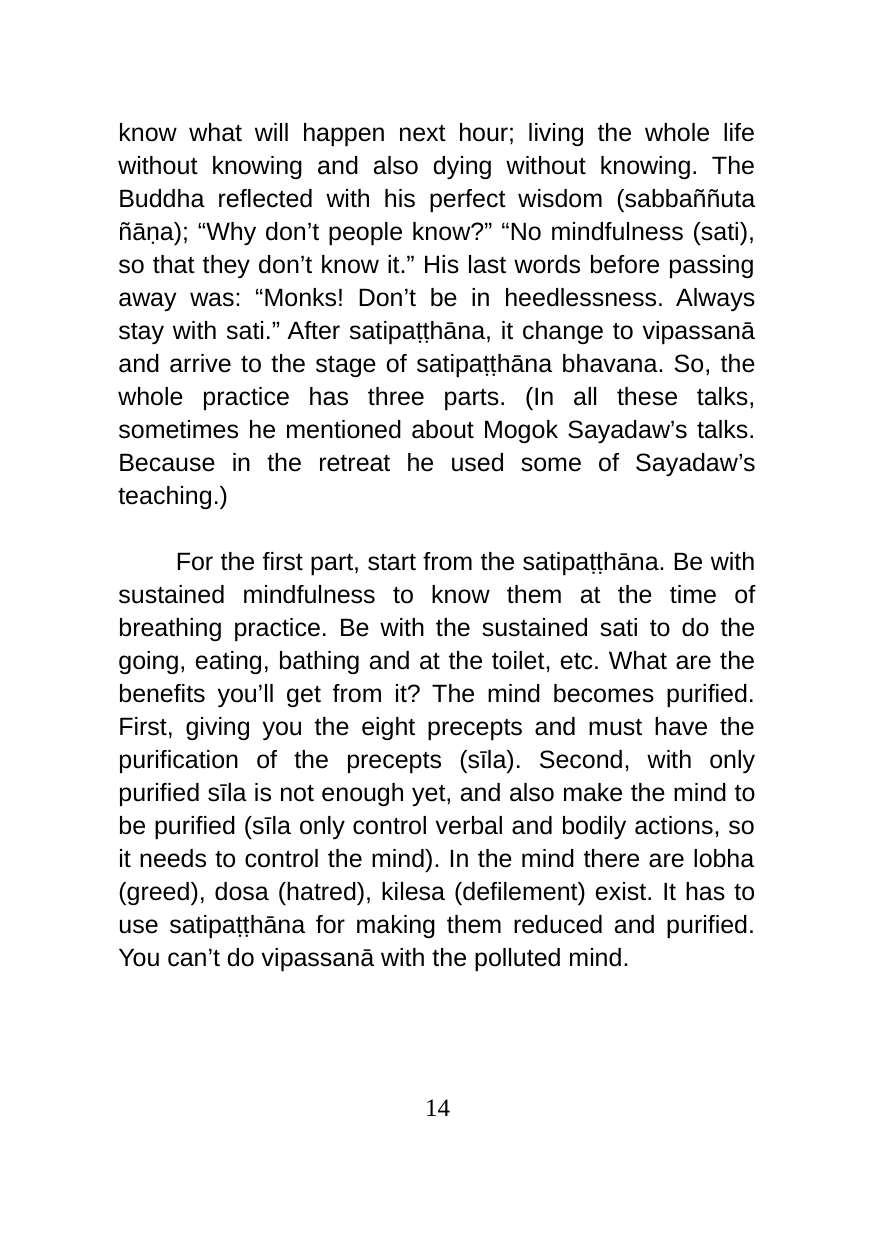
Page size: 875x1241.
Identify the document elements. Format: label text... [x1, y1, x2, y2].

text know what will happen next hour; living the whole life without knowing and also dying without knowing. The Buddha reflected with his perfect wisdom (sabbaññuta ñāṇa); “Why don’t people know?” “No mindfulness (sati), so that they don’t know it.” His last words before passing away was: “Monks! Don’t be in heedlessness. Always stay with sati.” After satipaṭṭhāna, it change to vipassanā and arrive to the stage of satipaṭṭhāna bhavana. So, the whole practice has three parts. (In all these talks, sometimes he mentioned about Mogok Sayadaw’s talks. Because in the retreat he used some of Sayadaw’s teaching.) [118, 118, 756, 510]
text For the first part, start from the satipaṭṭhāna. Be with sustained mindfulness to know them at the time of breathing practice. Be with the sustained sati to do the going, eating, bathing and at the toilet, etc. What are the benefits you’ll get from it? The mind becomes purified. First, giving you the eight precepts and must have the purification of the precepts (sīla). Second, with only purified sīla is not enough yet, and also make the mind to be purified (sīla only control verbal and bodily actions, so it needs to control the mind). In the mind there are lobha (greed), dosa (hatred), kilesa (defilement) exist. It has to use satipaṭṭhāna for making them reduced and purified. You can’t do vipassanā with the polluted mind. [118, 547, 756, 972]
